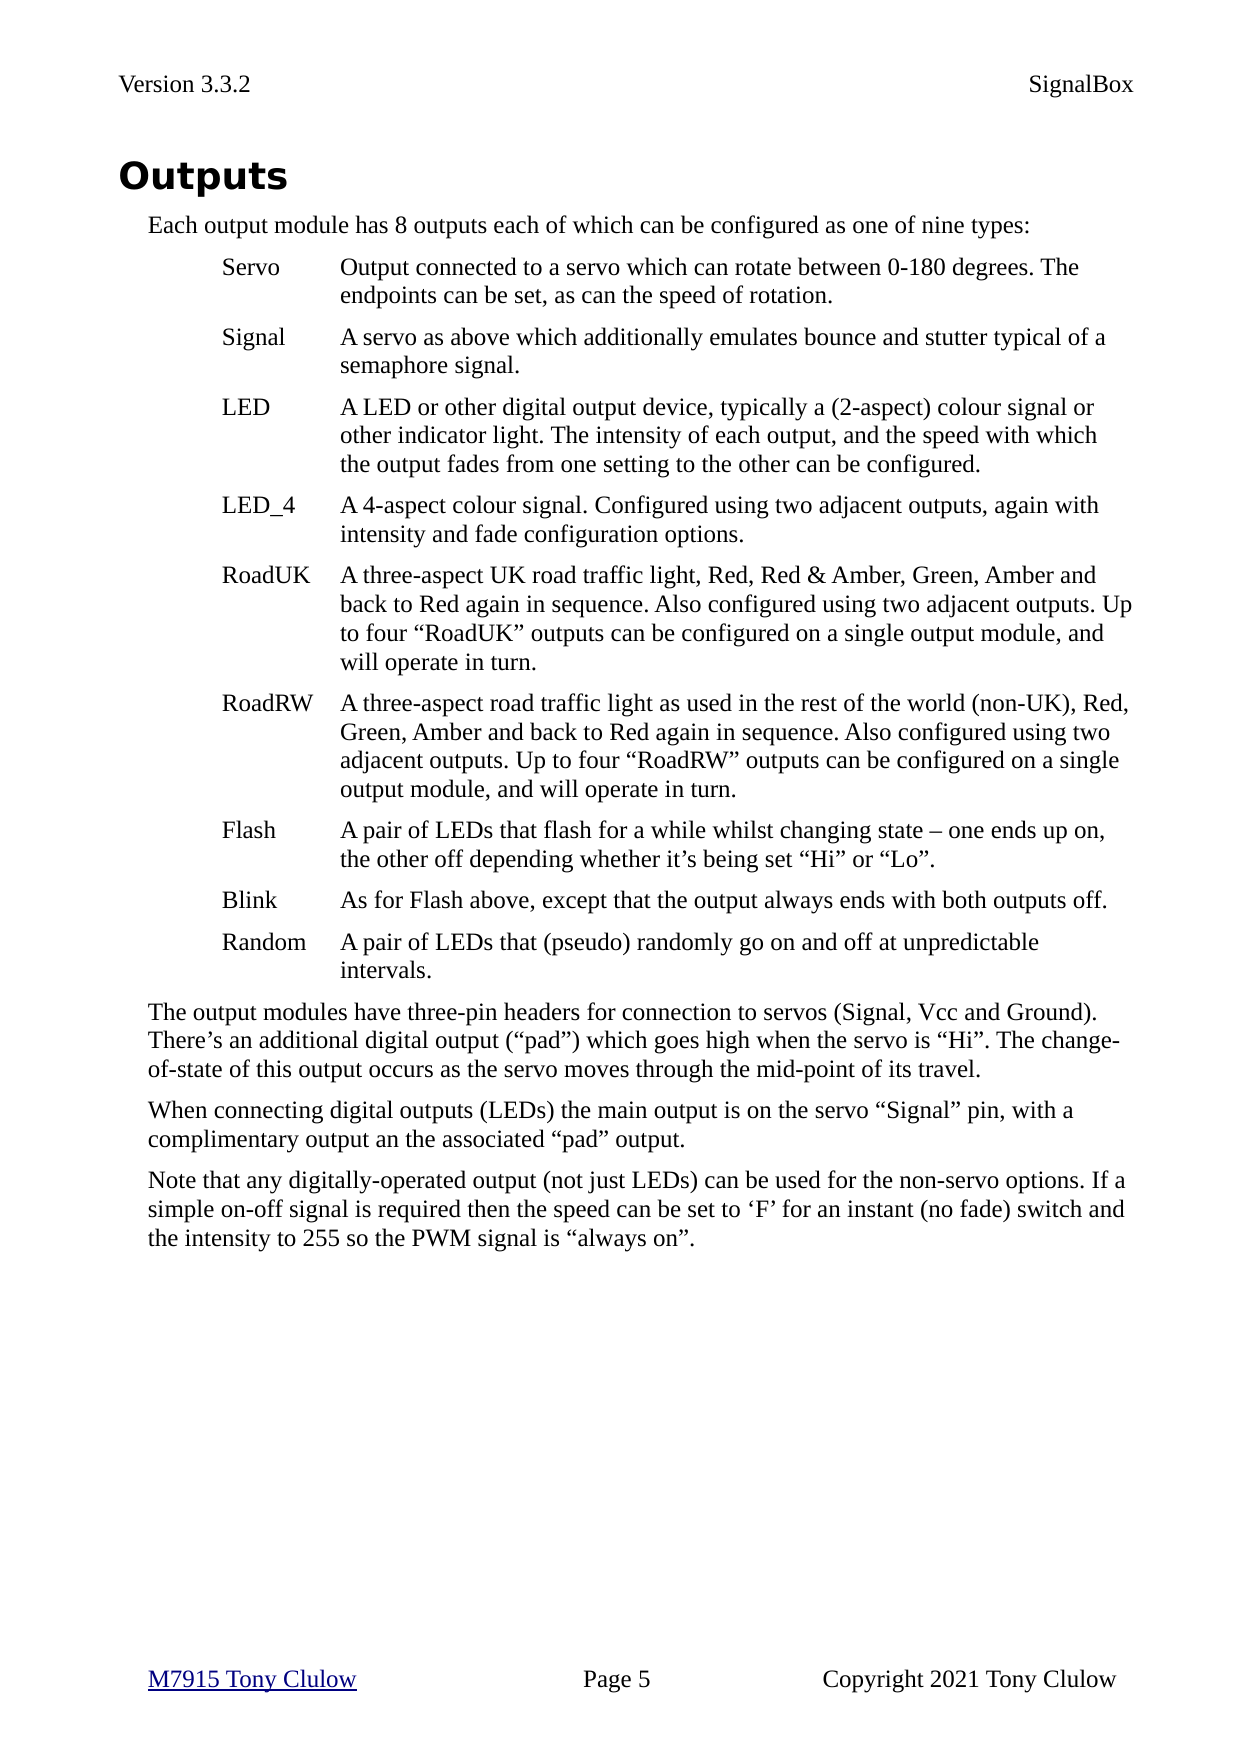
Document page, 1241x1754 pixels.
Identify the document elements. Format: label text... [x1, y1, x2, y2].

text Each output module has 8 outputs each of which can be configured as one of nine types: [148, 210, 1134, 239]
text Blink As for Flash above, except that the output always ends with both outputs off. [222, 885, 1134, 914]
text RoadRW A three-aspect road traffic light as used in the rest of the world (non-UK), Red, Green, Amber and back to Red again in sequence. Also configured using two adjacent outputs. Up to four “RoadRW” outputs can be configured on a single output module, and will operate in turn. [222, 688, 1134, 803]
text Random A pair of LEDs that (pseudo) randomly go on and off at unpredictable intervals. [222, 927, 1134, 984]
text Signal A servo as above which additionally emulates bounce and stutter typical of a semaphore signal. [222, 322, 1134, 379]
text Flash A pair of LEDs that flash for a while whilst changing state – one ends up on, the other off depending whether it’s being set “Hi” or “Lo”. [222, 815, 1134, 873]
text RoadUK A three-aspect UK road traffic light, Red, Red & Amber, Green, Amber and back to Red again in sequence. Also configured using two adjacent outputs. Up to four “RoadUK” outputs can be configured on a single output module, and will operate in turn. [222, 560, 1134, 675]
text The output modules have three-pin headers for connection to servos (Signal, Vcc and Ground). There’s an additional digital output (“pad”) which goes high when the servo is “Hi”. The change-of-state of this output occurs as the servo moves through the mid-point of its travel. [148, 997, 1134, 1083]
text LED_4 A 4-aspect colour signal. Configured using two adjacent outputs, again with intensity and fade configuration options. [222, 490, 1134, 548]
text Servo Output connected to a servo which can rotate between 0-180 degrees. The endpoints can be set, as can the speed of rotation. [222, 252, 1134, 309]
subtitle Outputs [118, 154, 1134, 198]
text Note that any digitally-operated output (not just LEDs) can be used for the non-servo options. If a simple on-off signal is required then the speed can be set to ‘F’ for an instant (no fade) switch and the intensity to 255 so the PWM signal is “always on”. [148, 1165, 1134, 1252]
text LED A LED or other digital output device, typically a (2-aspect) colour signal or other indicator light. The intensity of each output, and the speed with which the output fades from one setting to the other can be configured. [222, 392, 1134, 478]
text When connecting digital outputs (LEDs) the main output is on the servo “Signal” pin, with a complimentary output an the associated “pad” output. [148, 1095, 1134, 1153]
